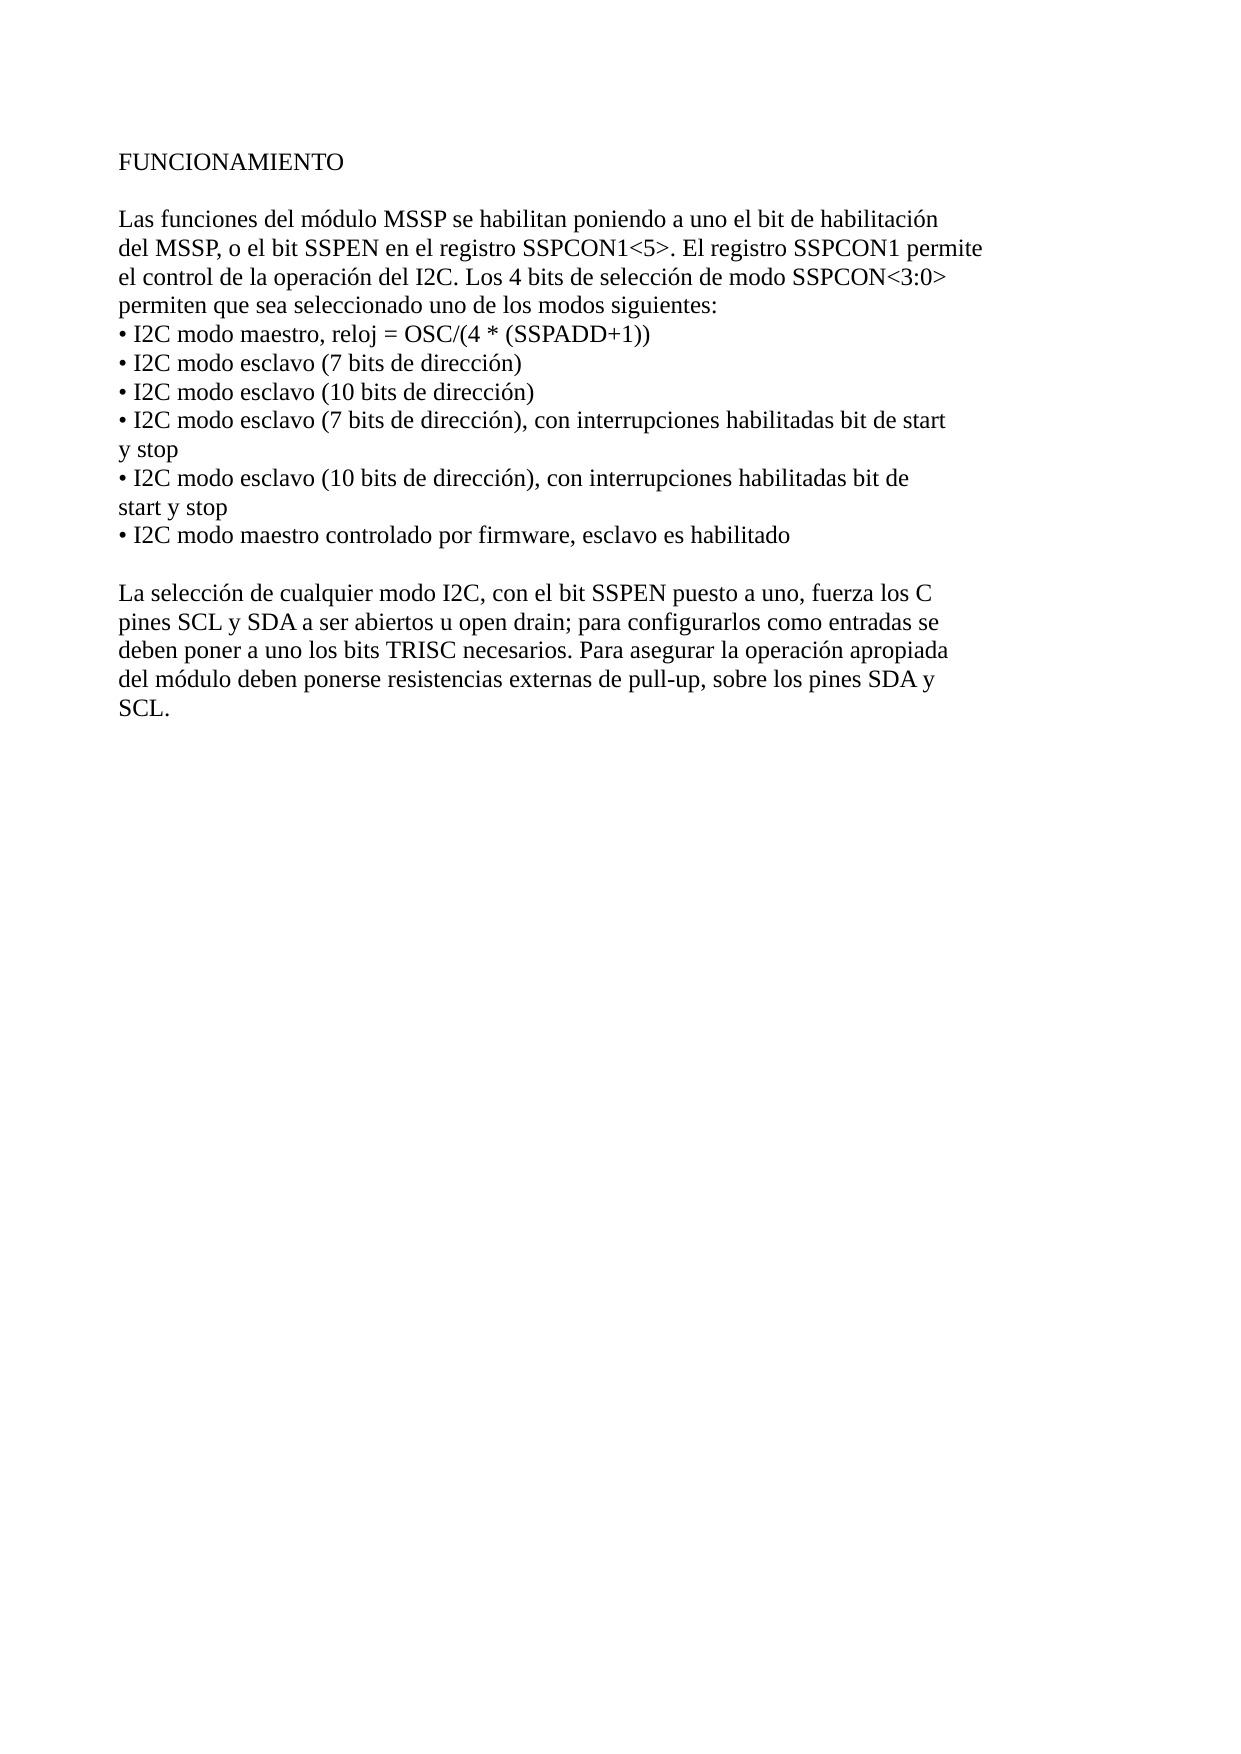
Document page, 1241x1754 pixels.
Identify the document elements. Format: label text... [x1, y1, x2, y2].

text SCL. [118, 693, 1122, 722]
text del módulo deben ponerse resistencias externas de pull-up, sobre los pines SDA y [118, 664, 1122, 693]
text • I2C modo esclavo (7 bits de dirección), con interrupciones habilitadas bit de start [118, 406, 1122, 434]
text • I2C modo esclavo (7 bits de dirección) [118, 348, 1122, 377]
text • I2C modo esclavo (10 bits de dirección), con interrupciones habilitadas bit de [118, 463, 1122, 492]
text • I2C modo maestro, reloj = OSC/(4 * (SSPADD+1)) [118, 319, 1122, 348]
text el control de la operación del I2C. Los 4 bits de selección de modo SSPCON<3:0> [118, 262, 1122, 291]
text • I2C modo maestro controlado por firmware, esclavo es habilitado [118, 521, 1122, 549]
text La selección de cualquier modo I2C, con el bit SSPEN puesto a uno, fuerza los C [118, 578, 1122, 607]
text Las funciones del módulo MSSP se habilitan poniendo a uno el bit de habilitación [118, 204, 1122, 233]
text permiten que sea seleccionado uno de los modos siguientes: [118, 291, 1122, 319]
text deben poner a uno los bits TRISC necesarios. Para asegurar la operación apropiada [118, 636, 1122, 664]
text y stop [118, 434, 1122, 463]
text start y stop [118, 492, 1122, 521]
text FUNCIONAMIENTO [118, 147, 1122, 176]
text • I2C modo esclavo (10 bits de dirección) [118, 377, 1122, 406]
text pines SCL y SDA a ser abiertos u open drain; para configurarlos como entradas se [118, 607, 1122, 636]
text del MSSP, o el bit SSPEN en el registro SSPCON1<5>. El registro SSPCON1 permite [118, 233, 1122, 262]
